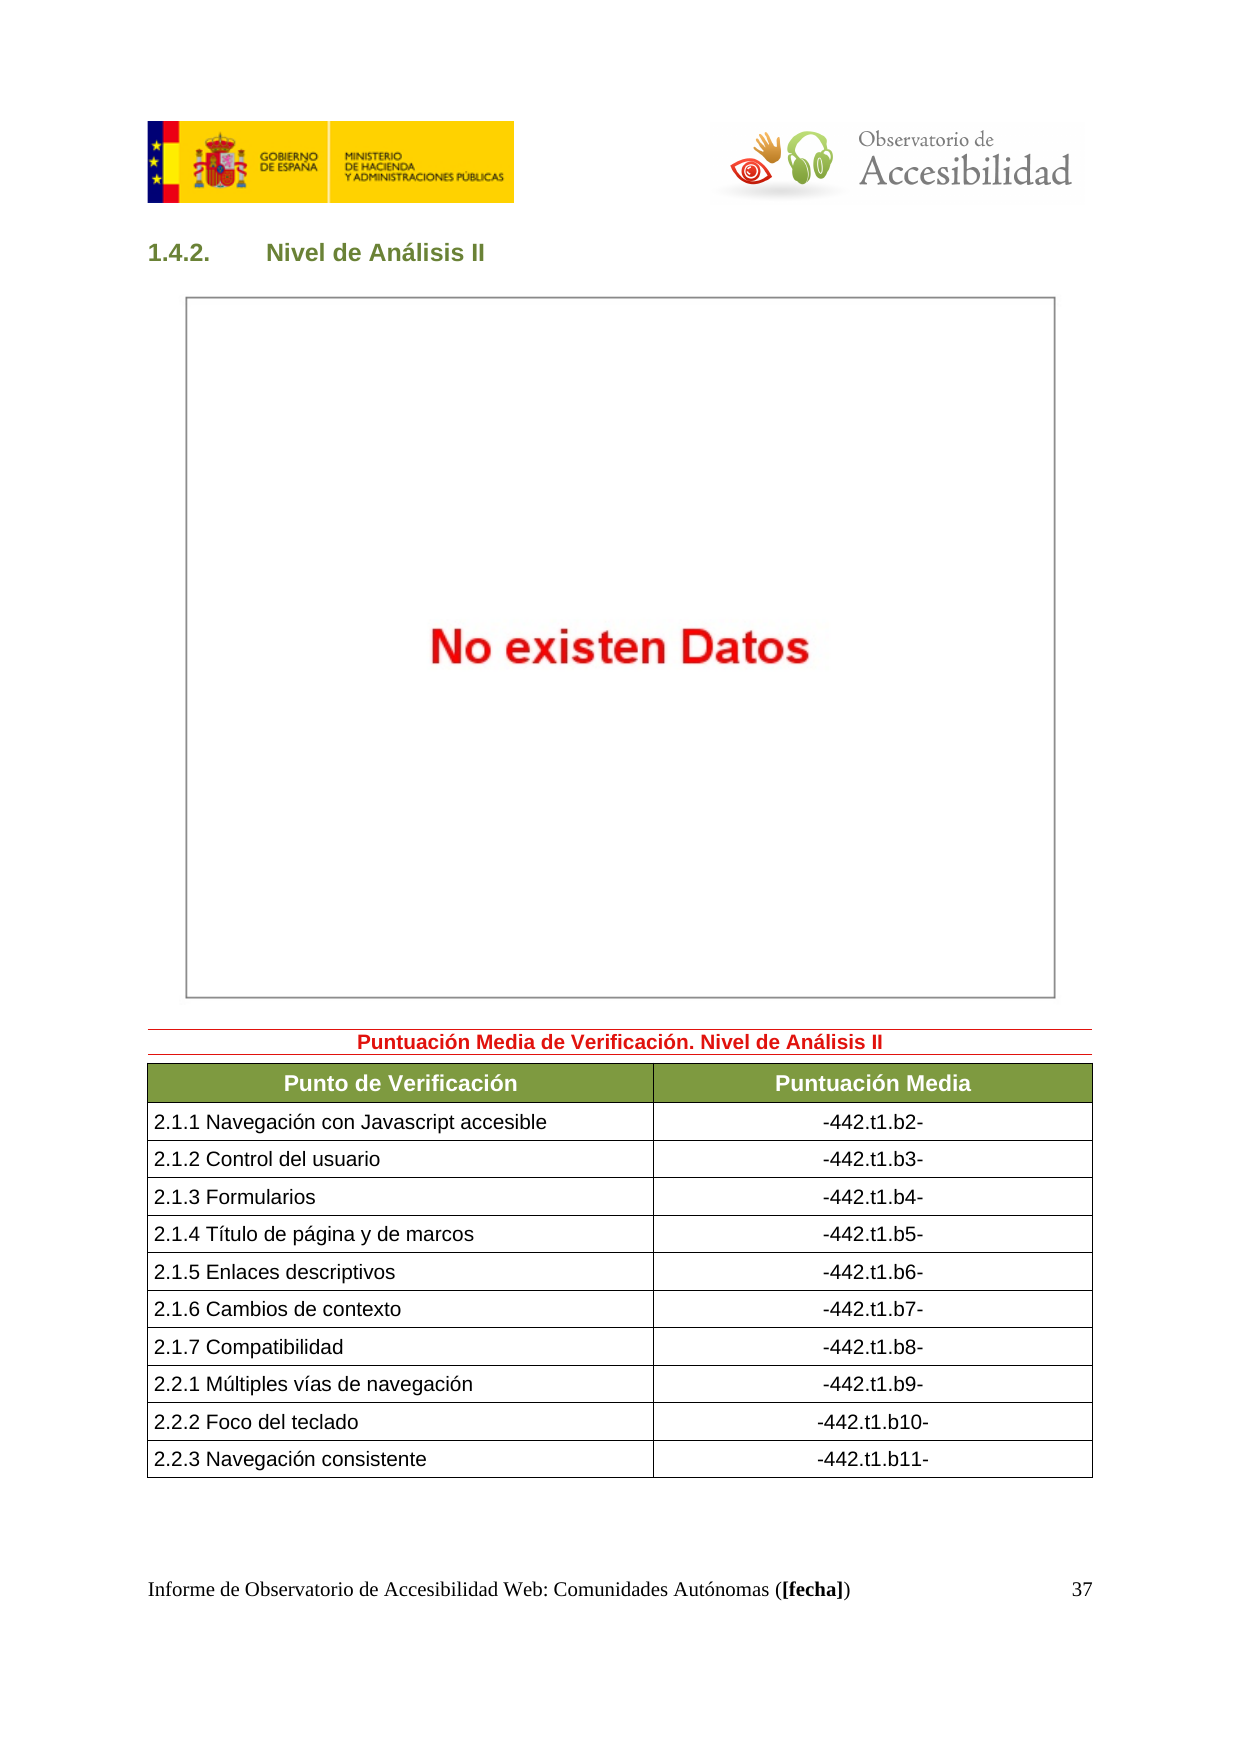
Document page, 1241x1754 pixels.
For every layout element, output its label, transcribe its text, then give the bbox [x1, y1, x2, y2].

table_cell -442.t1.b11- [654, 1441, 1092, 1477]
table_cell -442.t1.b2- [654, 1103, 1092, 1140]
table_cell 2.1.1 Navegación con Javascript accesible [148, 1103, 653, 1140]
table_cell -442.t1.b6- [654, 1253, 1092, 1290]
table_cell 2.1.7 Compatibilidad [148, 1328, 653, 1365]
picture [710, 122, 1086, 205]
table_cell 2.2.3 Navegación consistente [148, 1441, 653, 1477]
table_cell 2.1.4 Título de página y de marcos [148, 1216, 653, 1252]
table_cell 2.2.1 Múltiples vías de navegación [148, 1366, 653, 1402]
list Nivel de Análisis II [148, 238, 1092, 267]
table_cell -442.t1.b9- [654, 1366, 1092, 1402]
table_cell 2.1.6 Cambios de contexto [148, 1291, 653, 1327]
table_header Puntuación Media [654, 1064, 1092, 1102]
table_cell -442.t1.b10- [654, 1403, 1092, 1440]
table_header Punto de Verificación [148, 1064, 653, 1102]
table_cell 2.1.5 Enlaces descriptivos [148, 1253, 653, 1290]
table_cell -442.t1.b8- [654, 1328, 1092, 1365]
table_cell 2.1.2 Control del usuario [148, 1141, 653, 1177]
text Puntuación Media de Verificación. Nivel de Análisis II [148, 1030, 1092, 1054]
table_cell -442.t1.b7- [654, 1291, 1092, 1327]
table_cell 2.1.3 Formularios [148, 1178, 653, 1215]
table_cell -442.t1.b3- [654, 1141, 1092, 1177]
table_cell 2.2.2 Foco del teclado [148, 1403, 653, 1440]
picture [147, 121, 514, 203]
table_cell -442.t1.b5- [654, 1216, 1092, 1252]
table_cell -442.t1.b4- [654, 1178, 1092, 1215]
picture [178, 294, 1062, 1005]
